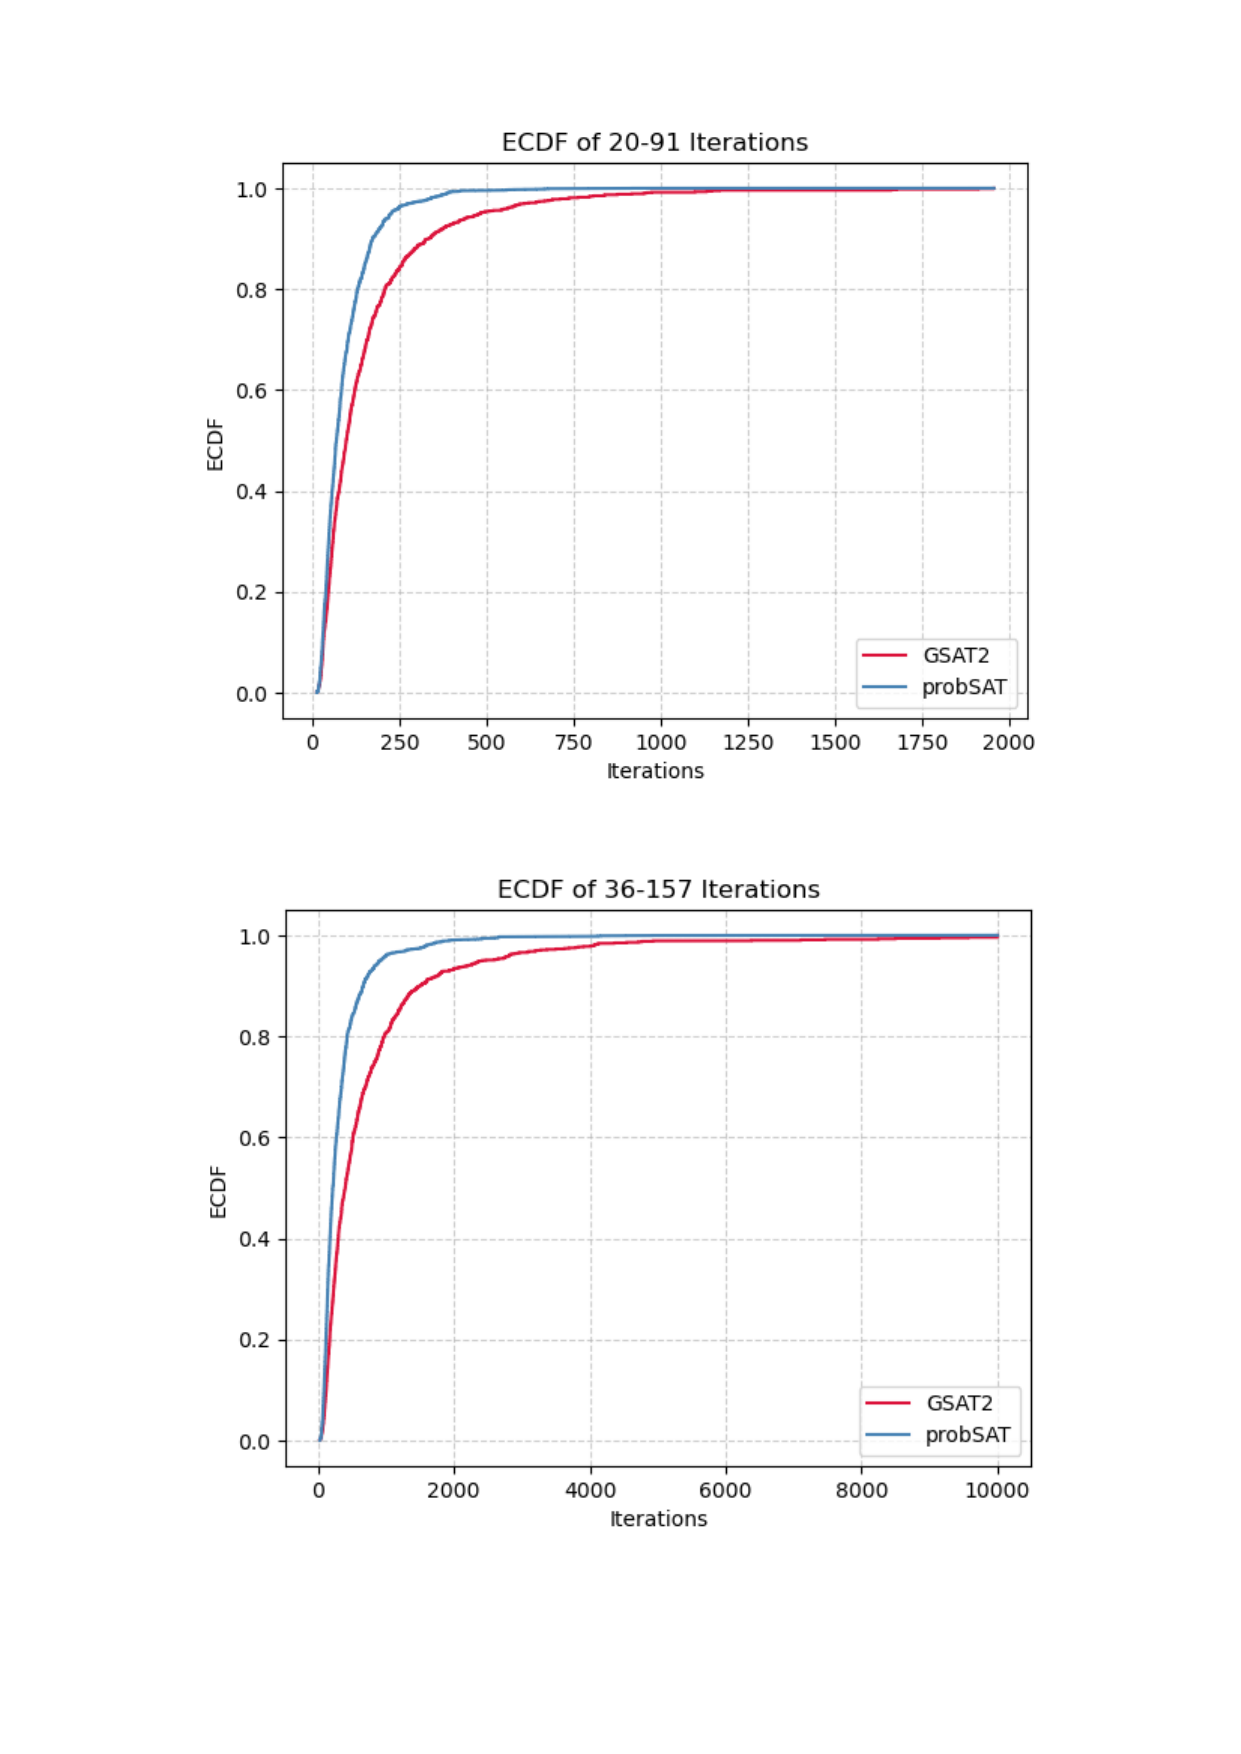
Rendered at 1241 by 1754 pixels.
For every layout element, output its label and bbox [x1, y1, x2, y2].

picture [194, 865, 1046, 1546]
picture [191, 118, 1049, 798]
